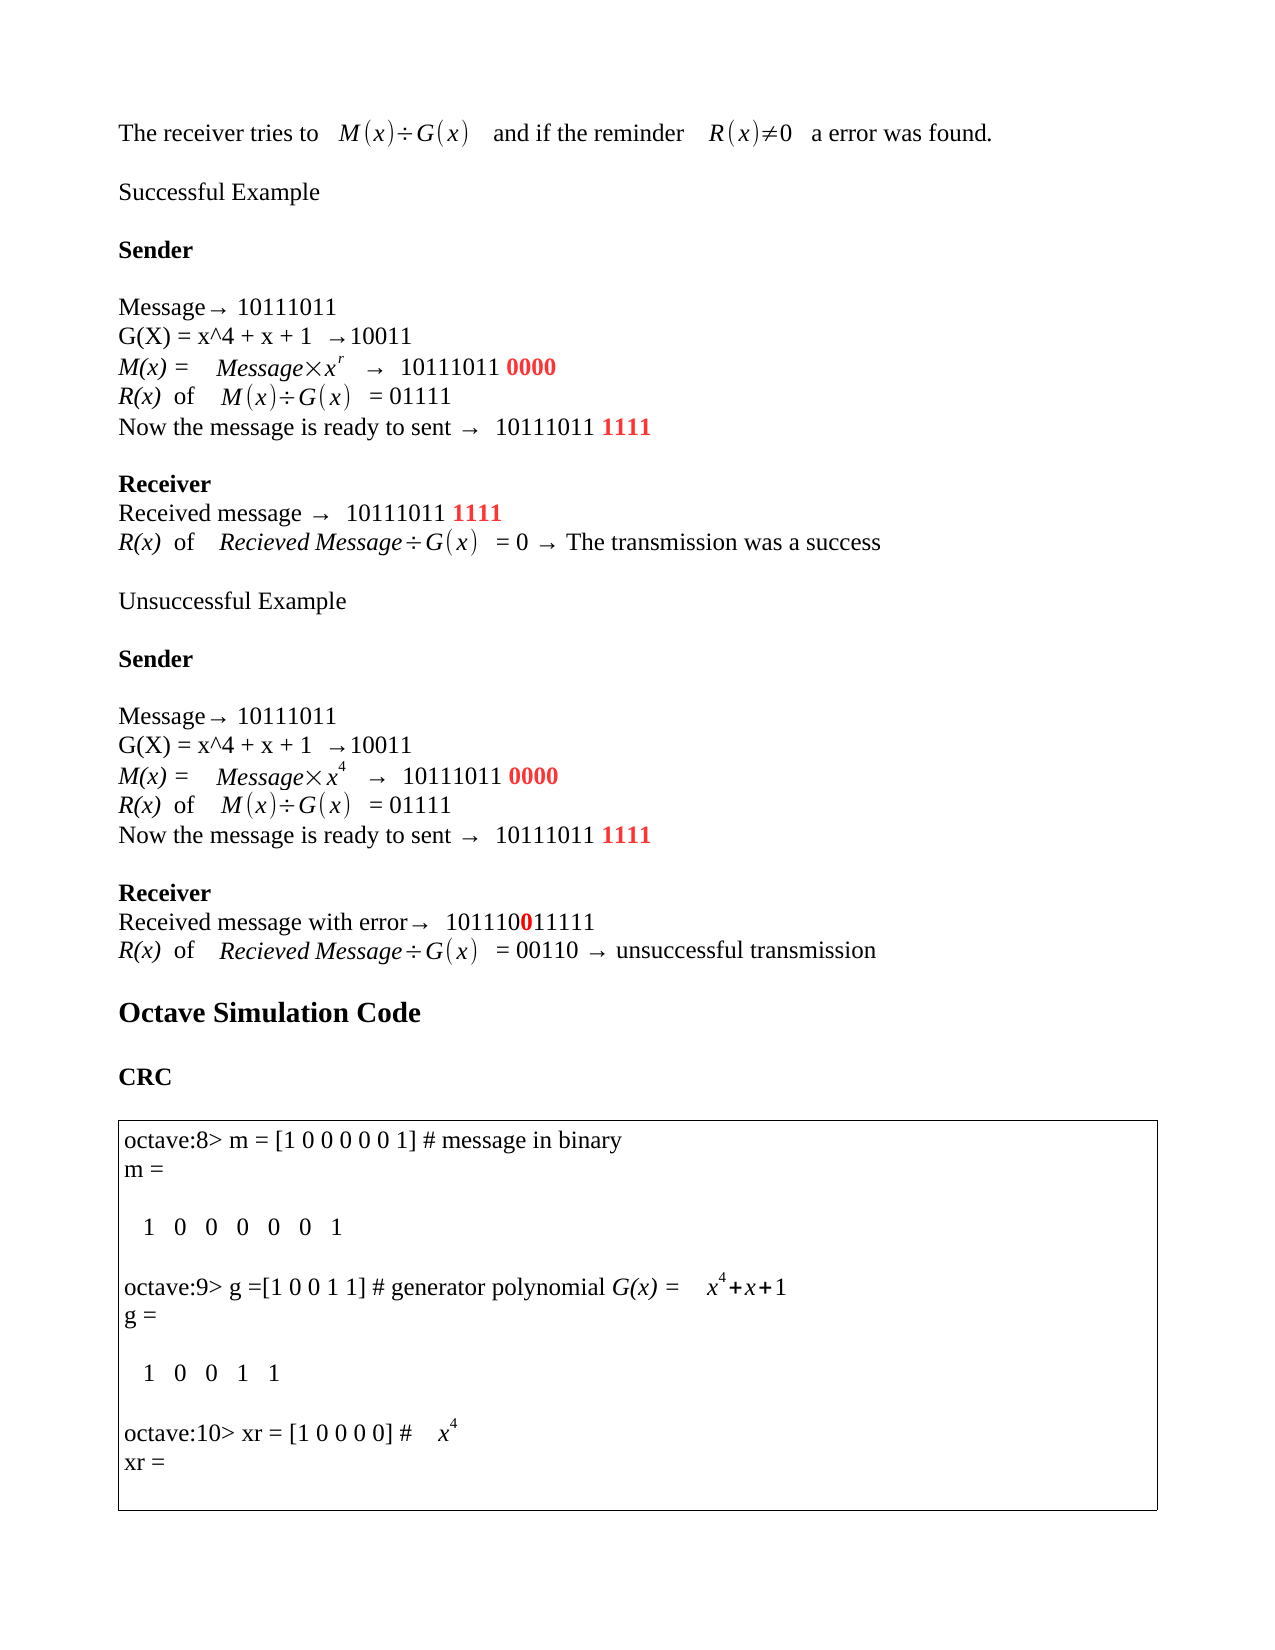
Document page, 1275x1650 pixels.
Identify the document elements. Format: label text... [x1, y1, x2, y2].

text G(X) = x^4 + x + 1 →10011 [118, 321, 1157, 350]
text G(X) = x^4 + x + 1 →10011 [118, 730, 1157, 759]
text Now the message is ready to sent → 10111011 1111 [118, 412, 1157, 441]
text R(x) of = 0 → The transmission was a success [118, 527, 1157, 557]
text R(x) of = 00110 → unsuccessful transmission [118, 936, 1157, 966]
text M(x) = → 10111011 0000 [118, 759, 1157, 790]
text M(x) = → 10111011 0000 [118, 350, 1157, 381]
text R(x) of = 01111 [118, 381, 1157, 412]
text The receiver tries to and if the reminder a error was found. [118, 118, 1157, 149]
table_header octave:8> m = [1 0 0 0 0 0 1] # message in binary m = 1 0 0 0 0 0 1 octave:9> g =[1 0 0 1 1] # generator polynomial G(x) = g = 1 0 0 1 1 octave:10> xr = [1 0 0 0 0] # xr = 1 0 0 0 0 octave:11> mxr = conv(xr,m) # multiplication of message and mxr = 1 0 0 0 0 0 1 0 0 0 0 octave:12> [q,r]=deconv (mxr,g) # save in vector q the quotient and on r the remainder of the polynomial division q = 1 0 0 -1 -1 0 2 r = 0 0 0 0 0 0 0 2 1 -2 -2 octave:13> r=mod(r,2) # compute the modulo of r and 2 r = 0 0 0 0 0 0 0 0 1 0 0 → CRC Sequence [119, 1121, 1157, 1510]
text Sender [118, 644, 1157, 672]
text Unsuccessful Example [118, 586, 1157, 615]
text CRC [118, 1062, 1157, 1091]
text Received message → 10111011 1111 [118, 498, 1157, 527]
text Receiver [118, 878, 1157, 907]
text Message→ 10111011 [118, 701, 1157, 730]
text Now the message is ready to sent → 10111011 1111 [118, 821, 1157, 849]
text Receiver [118, 469, 1157, 498]
text Message→ 10111011 [118, 292, 1157, 321]
text Successful Example [118, 177, 1157, 206]
text Received message with error→ 101110011111 [118, 907, 1157, 936]
text Sender [118, 235, 1157, 264]
text Octave Simulation Code [118, 995, 1157, 1028]
text R(x) of = 01111 [118, 790, 1157, 821]
